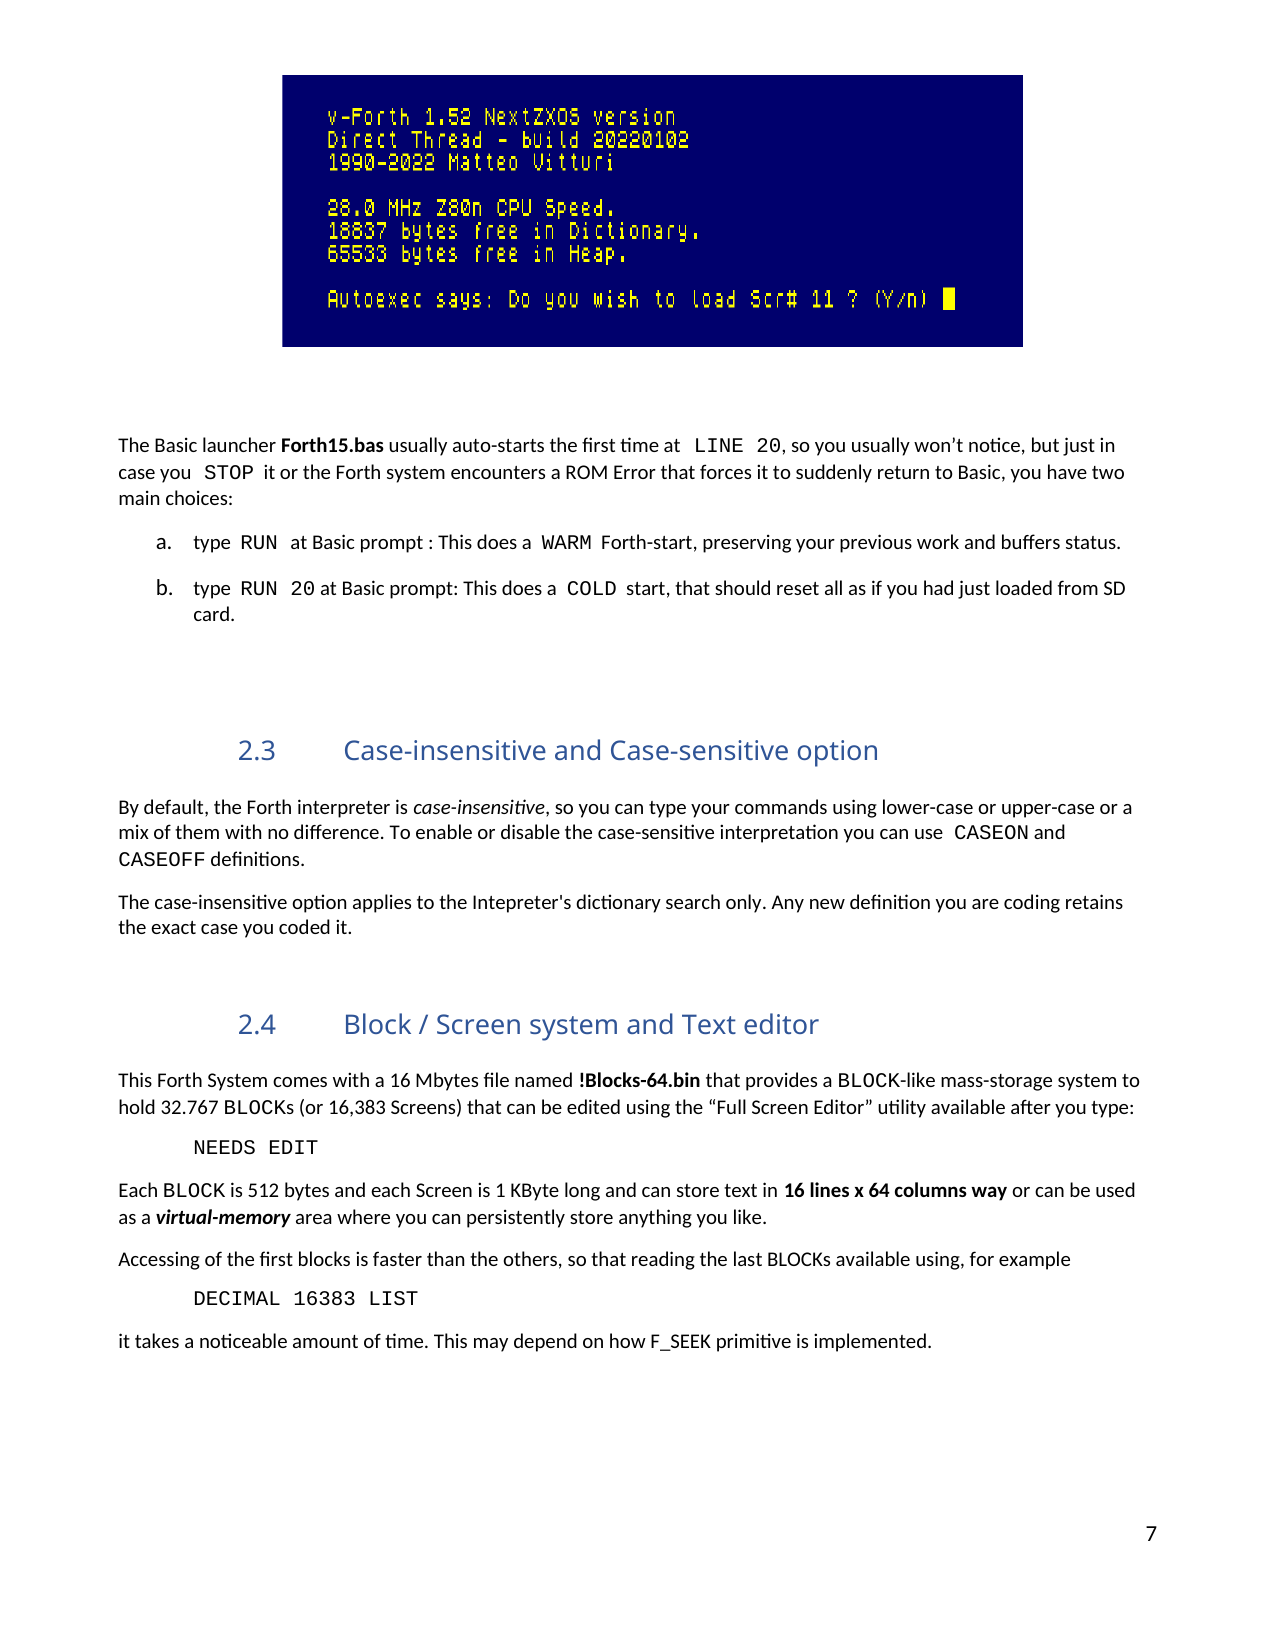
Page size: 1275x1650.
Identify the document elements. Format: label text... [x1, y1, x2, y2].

text The case-insensitive option applies to the Intepreter's dictionary search only. Any new definition you are coding retains the exact case you coded it. [118, 889, 1157, 940]
text Each BLOCK is 512 bytes and each Screen is 1 KByte long and can store text in 16 lines x 64 columns way or can be used as a virtual-memory area where you can persistently store anything you like. [118, 1177, 1157, 1229]
picture [282, 75, 1023, 347]
text The Basic launcher Forth15.bas usually auto-starts the first time at LINE 20, so you usually won’t notice, but just in case you STOP it or the Forth system encounters a ROM Error that forces it to suddenly return to Basic, you have two main choices: [118, 432, 1157, 511]
text This Forth System comes with a 16 Mbytes file named !Blocks-64.bin that provides a BLOCK-like mass-storage system to hold 32.767 BLOCKs (or 16,383 Screens) that can be edited using the “Full Screen Editor” utility available after you type: [118, 1042, 1157, 1121]
text it takes a noticeable amount of time. This may depend on how F_SEEK primitive is implemented. [118, 1328, 1157, 1354]
text NEEDS EDIT [118, 1137, 1157, 1161]
text DECIMAL 16383 LIST [118, 1288, 1157, 1312]
text By default, the Forth interpreter is case-insensitive, so you can type your commands using lower-case or upper-case or a mix of them with no difference. To enable or disable the case-sensitive interpretation you can use CASEON and CASEOFF definitions. [118, 768, 1157, 872]
subtitle Case-insensitive and Case-sensitive option [231, 732, 1157, 768]
subtitle Block / Screen system and Text editor [231, 1005, 1157, 1042]
list type RUN 20 at Basic prompt: This does a COLD start, that should reset all as if you had just loaded from SD card. [156, 573, 1157, 627]
list type RUN at Basic prompt : This does a WARM Forth-start, preserving your previous work and buffers status. [156, 527, 1157, 556]
text Accessing of the first blocks is faster than the others, so that reading the last BLOCKs available using, for example [118, 1246, 1157, 1271]
